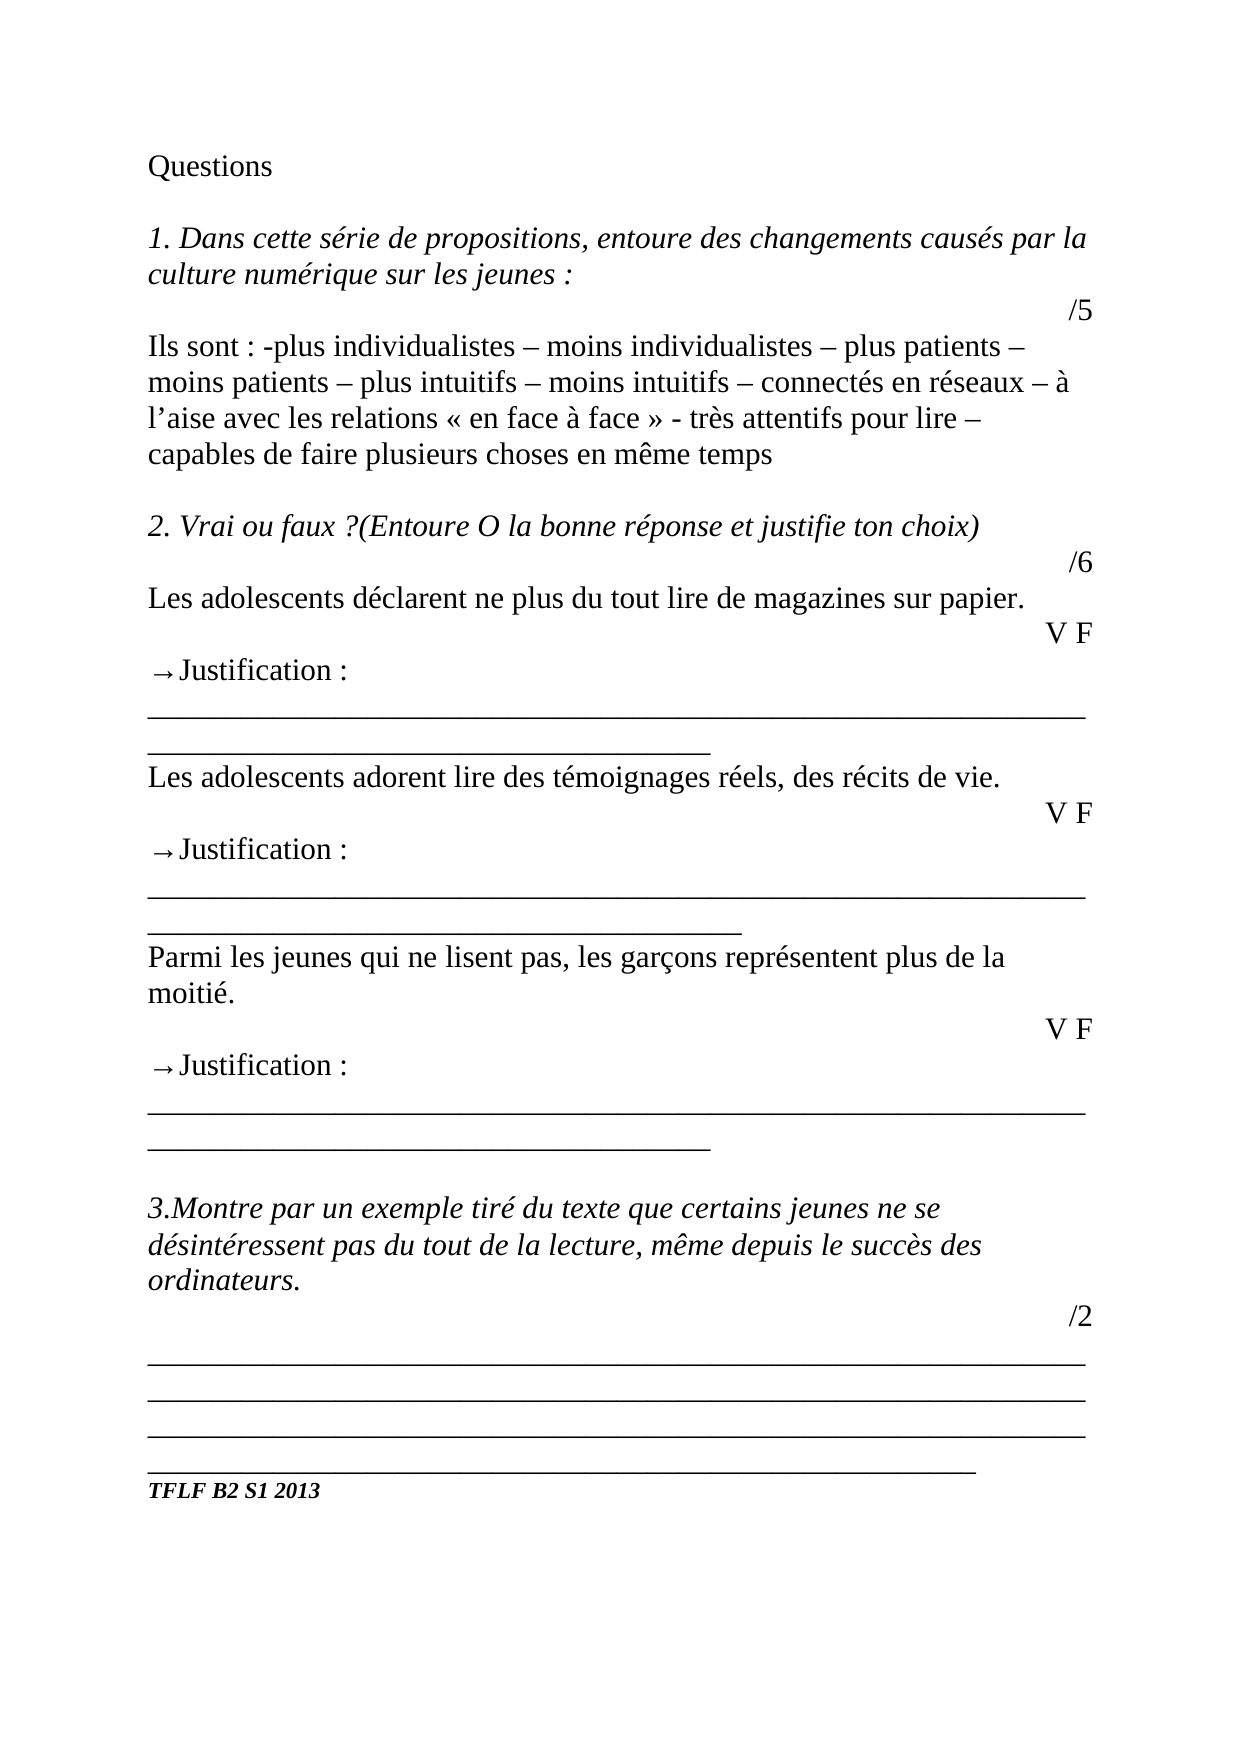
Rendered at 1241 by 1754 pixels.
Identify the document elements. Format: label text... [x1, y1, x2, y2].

text /6 [148, 543, 1093, 579]
text TFLF B2 S1 2013 [148, 1477, 1093, 1504]
text 3.Montre par un exemple tiré du texte que certains jeunes ne se désintéressent pas du tout de la lecture, même depuis le succès des ordinateurs. [148, 1190, 1093, 1298]
text V F [148, 794, 1093, 830]
text Les adolescents déclarent ne plus du tout lire de magazines sur papier. [148, 579, 1093, 615]
text 1. Dans cette série de propositions, entoure des changements causés par la culture numérique sur les jeunes : [148, 219, 1093, 291]
text V F [148, 615, 1093, 651]
text 2. Vrai ou faux ?(Entoure O la bonne réponse et justifie ton choix) [148, 507, 1093, 543]
text /5 [148, 291, 1093, 327]
text →Justification : ________________________________________________________________________________________________ [148, 651, 1093, 758]
text Questions [148, 148, 1093, 183]
text V F [148, 1010, 1093, 1046]
text →Justification : __________________________________________________________________________________________________ [148, 830, 1093, 938]
text Les adolescents adorent lire des témoignages réels, des récits de vie. [148, 758, 1093, 794]
text Ils sont : -plus individualistes – moins individualistes – plus patients –moins patients – plus intuitifs – moins intuitifs – connectés en réseaux – à l’aise avec les relations « en face à face » - très attentifs pour lire – capables de faire plusieurs choses en même temps [148, 327, 1093, 471]
text _________________________________________________________________________________________________________________________________________________________________________________________________________________________________________ [148, 1333, 1093, 1477]
text →Justification : ________________________________________________________________________________________________ [148, 1046, 1093, 1154]
text /2 [148, 1298, 1093, 1333]
text Parmi les jeunes qui ne lisent pas, les garçons représentent plus de la moitié. [148, 938, 1093, 1010]
